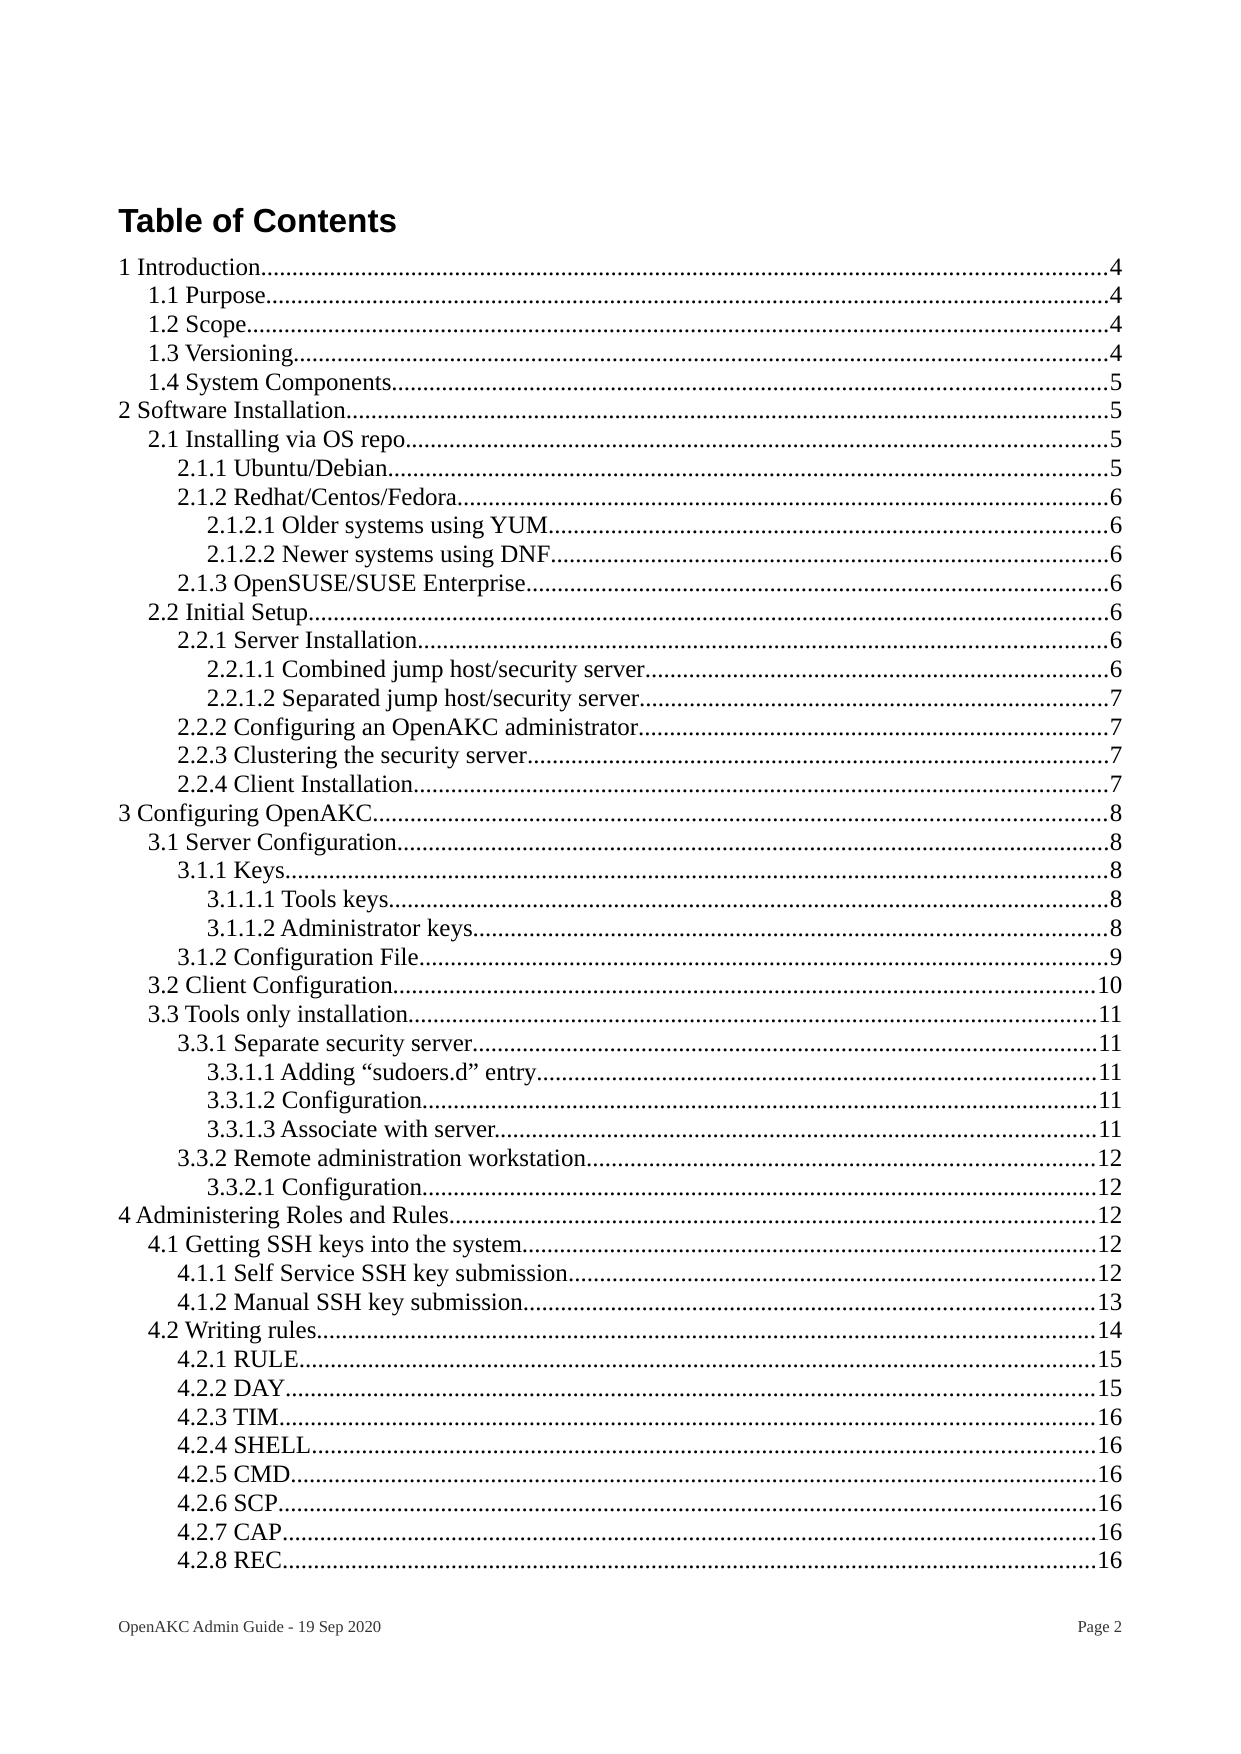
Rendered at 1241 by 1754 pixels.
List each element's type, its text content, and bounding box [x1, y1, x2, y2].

text 2.1.2.1 Older systems using YUM 6 [207, 510, 1122, 539]
text 2.1.2.2 Newer systems using DNF 6 [207, 539, 1122, 568]
text 4.2.6 SCP 16 [177, 1488, 1122, 1517]
text 4.2.4 SHELL 16 [177, 1430, 1122, 1459]
text 2.2.4 Client Installation 7 [177, 769, 1122, 798]
text 4.2 Writing rules 14 [148, 1315, 1122, 1344]
text 4.2.5 CMD 16 [177, 1459, 1122, 1488]
text 2.2.1.2 Separated jump host/security server 7 [207, 683, 1122, 712]
text 2.2.1 Server Installation 6 [177, 625, 1122, 654]
text 2.1.1 Ubuntu/Debian 5 [177, 453, 1122, 482]
text 3.1.1 Keys 8 [177, 855, 1122, 884]
text 3.3.1.1 Adding “sudoers.d” entry 11 [207, 1057, 1122, 1085]
text 4.1.2 Manual SSH key submission 13 [177, 1287, 1122, 1315]
text 3.3 Tools only installation 11 [148, 999, 1122, 1028]
text 3.1.1.2 Administrator keys 8 [207, 913, 1122, 942]
text 1.1 Purpose 4 [148, 280, 1122, 309]
text 1.2 Scope 4 [148, 309, 1122, 338]
text 4 Administering Roles and Rules 12 [118, 1200, 1122, 1229]
text 2.2.3 Clustering the security server 7 [177, 740, 1122, 769]
subtitle Table of Contents [118, 201, 1122, 239]
text 4.1 Getting SSH keys into the system. 12 [148, 1229, 1122, 1258]
text 1.3 Versioning 4 [148, 338, 1122, 367]
text 2.2 Initial Setup 6 [148, 597, 1122, 625]
text 3.1.2 Configuration File 9 [177, 942, 1122, 970]
text 2 Software Installation 5 [118, 395, 1122, 424]
text 2.2.1.1 Combined jump host/security server 6 [207, 654, 1122, 683]
text 2.2.2 Configuring an OpenAKC administrator 7 [177, 712, 1122, 740]
text 3.3.1 Separate security server 11 [177, 1028, 1122, 1057]
text 3.1 Server Configuration 8 [148, 827, 1122, 855]
text 4.2.8 REC 16 [177, 1545, 1122, 1574]
text 3 Configuring OpenAKC 8 [118, 798, 1122, 827]
text 3.3.2 Remote administration workstation. 12 [177, 1143, 1122, 1172]
text 1.4 System Components 5 [148, 367, 1122, 395]
text 4.1.1 Self Service SSH key submission 12 [177, 1258, 1122, 1287]
text 4.2.2 DAY 15 [177, 1373, 1122, 1402]
text 3.1.1.1 Tools keys 8 [207, 884, 1122, 913]
text 2.1 Installing via OS repo. 5 [148, 424, 1122, 453]
text 2.1.2 Redhat/Centos/Fedora 6 [177, 482, 1122, 510]
text 4.2.1 RULE 15 [177, 1344, 1122, 1373]
text 2.1.3 OpenSUSE/SUSE Enterprise 6 [177, 568, 1122, 597]
text 3.3.1.3 Associate with server. 11 [207, 1114, 1122, 1143]
text 3.3.2.1 Configuration 12 [207, 1172, 1122, 1200]
text 1 Introduction 4 [118, 252, 1122, 280]
text 3.2 Client Configuration 10 [148, 970, 1122, 999]
text 3.3.1.2 Configuration 11 [207, 1085, 1122, 1114]
text 4.2.3 TIM 16 [177, 1402, 1122, 1430]
text 4.2.7 CAP 16 [177, 1517, 1122, 1545]
